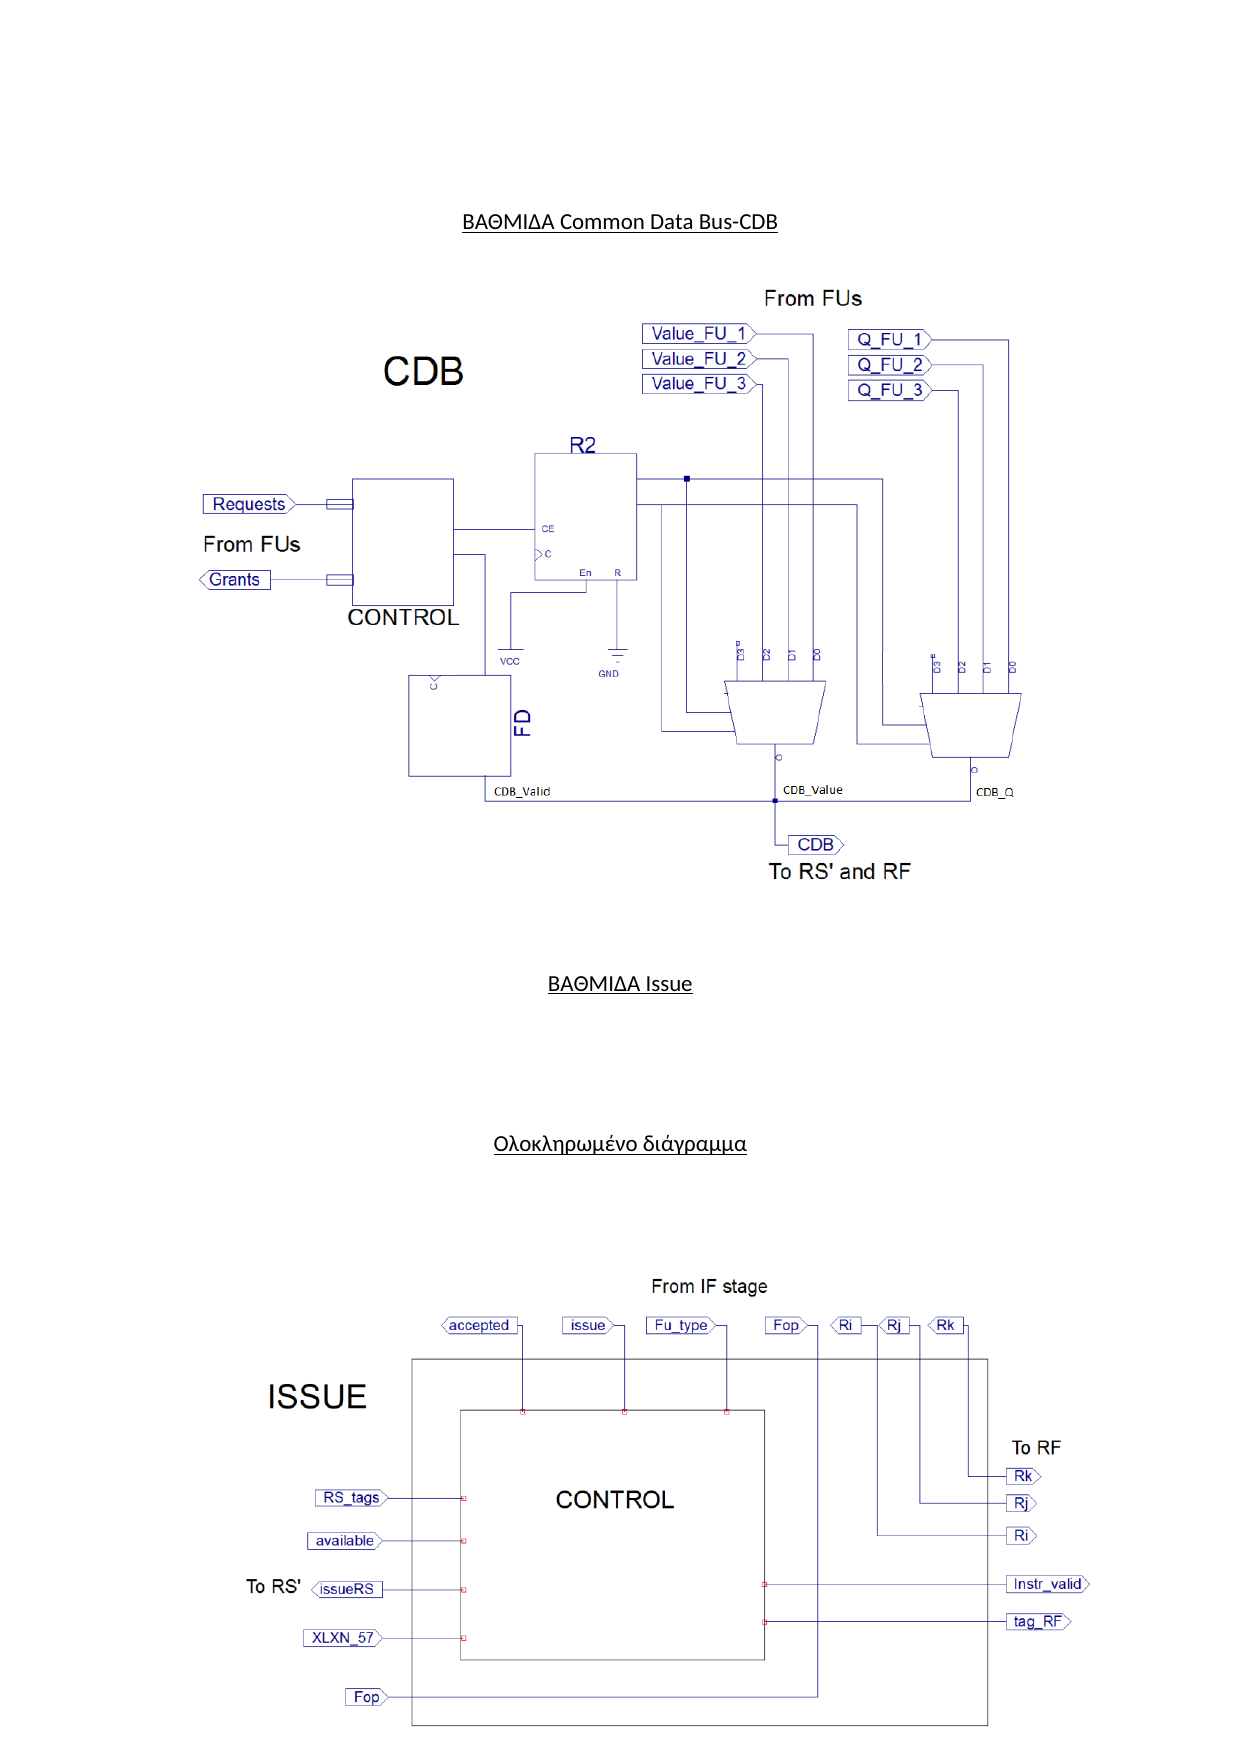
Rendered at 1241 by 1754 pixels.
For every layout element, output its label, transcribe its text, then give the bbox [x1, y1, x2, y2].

text Ολοκληρωμένο διάγραμμα [187, 1129, 1053, 1157]
text ΒΑΘΜΙΔΑ Issue [187, 969, 1053, 997]
picture [191, 260, 1049, 944]
picture [240, 1248, 1103, 1754]
text ΒΑΘΜΙΔΑ Common Data Bus-CDB [187, 207, 1053, 236]
